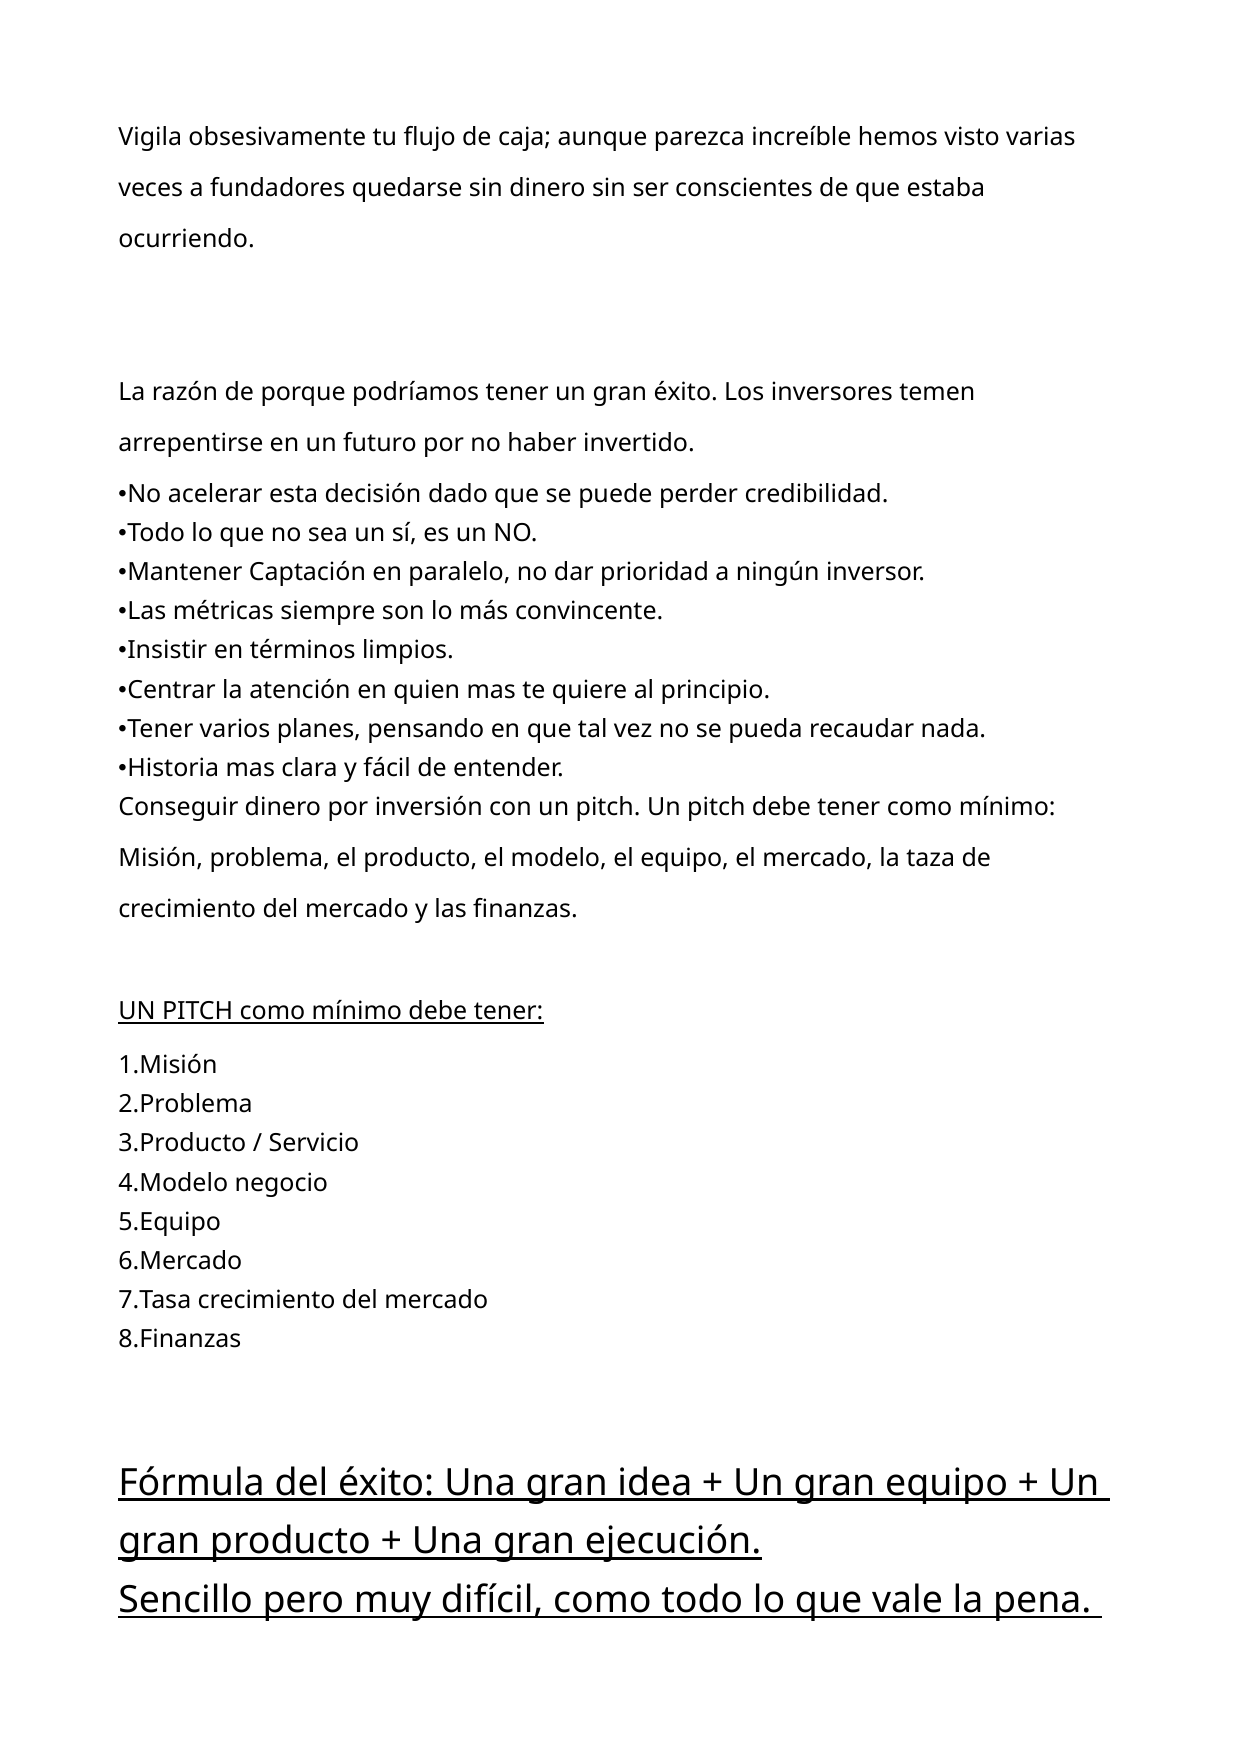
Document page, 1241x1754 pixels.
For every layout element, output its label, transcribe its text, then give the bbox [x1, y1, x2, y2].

list Problema [118, 1086, 1122, 1120]
text Conseguir dinero por inversión con un pitch. Un pitch debe tener como mínimo: Misión, problema, el producto, el modelo, el equipo, el mercado, la taza de crecimiento del mercado y las finanzas. [118, 789, 1122, 925]
list Tasa crecimiento del mercado [118, 1282, 1122, 1316]
list Las métricas siempre son lo más convincente. [118, 593, 1122, 627]
list Equipo [118, 1203, 1122, 1237]
list Todo lo que no sea un sí, es un NO. [118, 514, 1122, 549]
list Centrar la atención en quien mas te quiere al principio. [118, 671, 1122, 705]
list Tener varios planes, pensando en que tal vez no se pueda recaudar nada. [118, 710, 1122, 744]
list Mercado [118, 1242, 1122, 1277]
list Insistir en términos limpios. [118, 632, 1122, 666]
text Fórmula del éxito: Una gran idea + Un gran equipo + Un gran producto + Una gran ejecución. Sencillo pero muy difícil, como todo lo que vale la pena. [118, 1455, 1122, 1623]
list Mantener Captación en paralelo, no dar prioridad a ningún inversor. [118, 554, 1122, 588]
list Finanzas [118, 1321, 1122, 1355]
text La razón de porque podríamos tener un gran éxito. Los inversores temen arrepentirse en un futuro por no haber invertido. [118, 373, 1122, 458]
list Misión [118, 1047, 1122, 1081]
list Modelo negocio [118, 1164, 1122, 1198]
list No acelerar esta decisión dado que se puede perder credibilidad. [118, 475, 1122, 509]
text Vigila obsesivamente tu flujo de caja; aunque parezca increíble hemos visto varias veces a fundadores quedarse sin dinero sin ser conscientes de que estaba ocurriendo. [118, 118, 1122, 254]
text UN PITCH como mínimo debe tener: [118, 993, 1122, 1027]
list Producto / Servicio [118, 1125, 1122, 1159]
list Historia mas clara y fácil de entender. [118, 749, 1122, 784]
